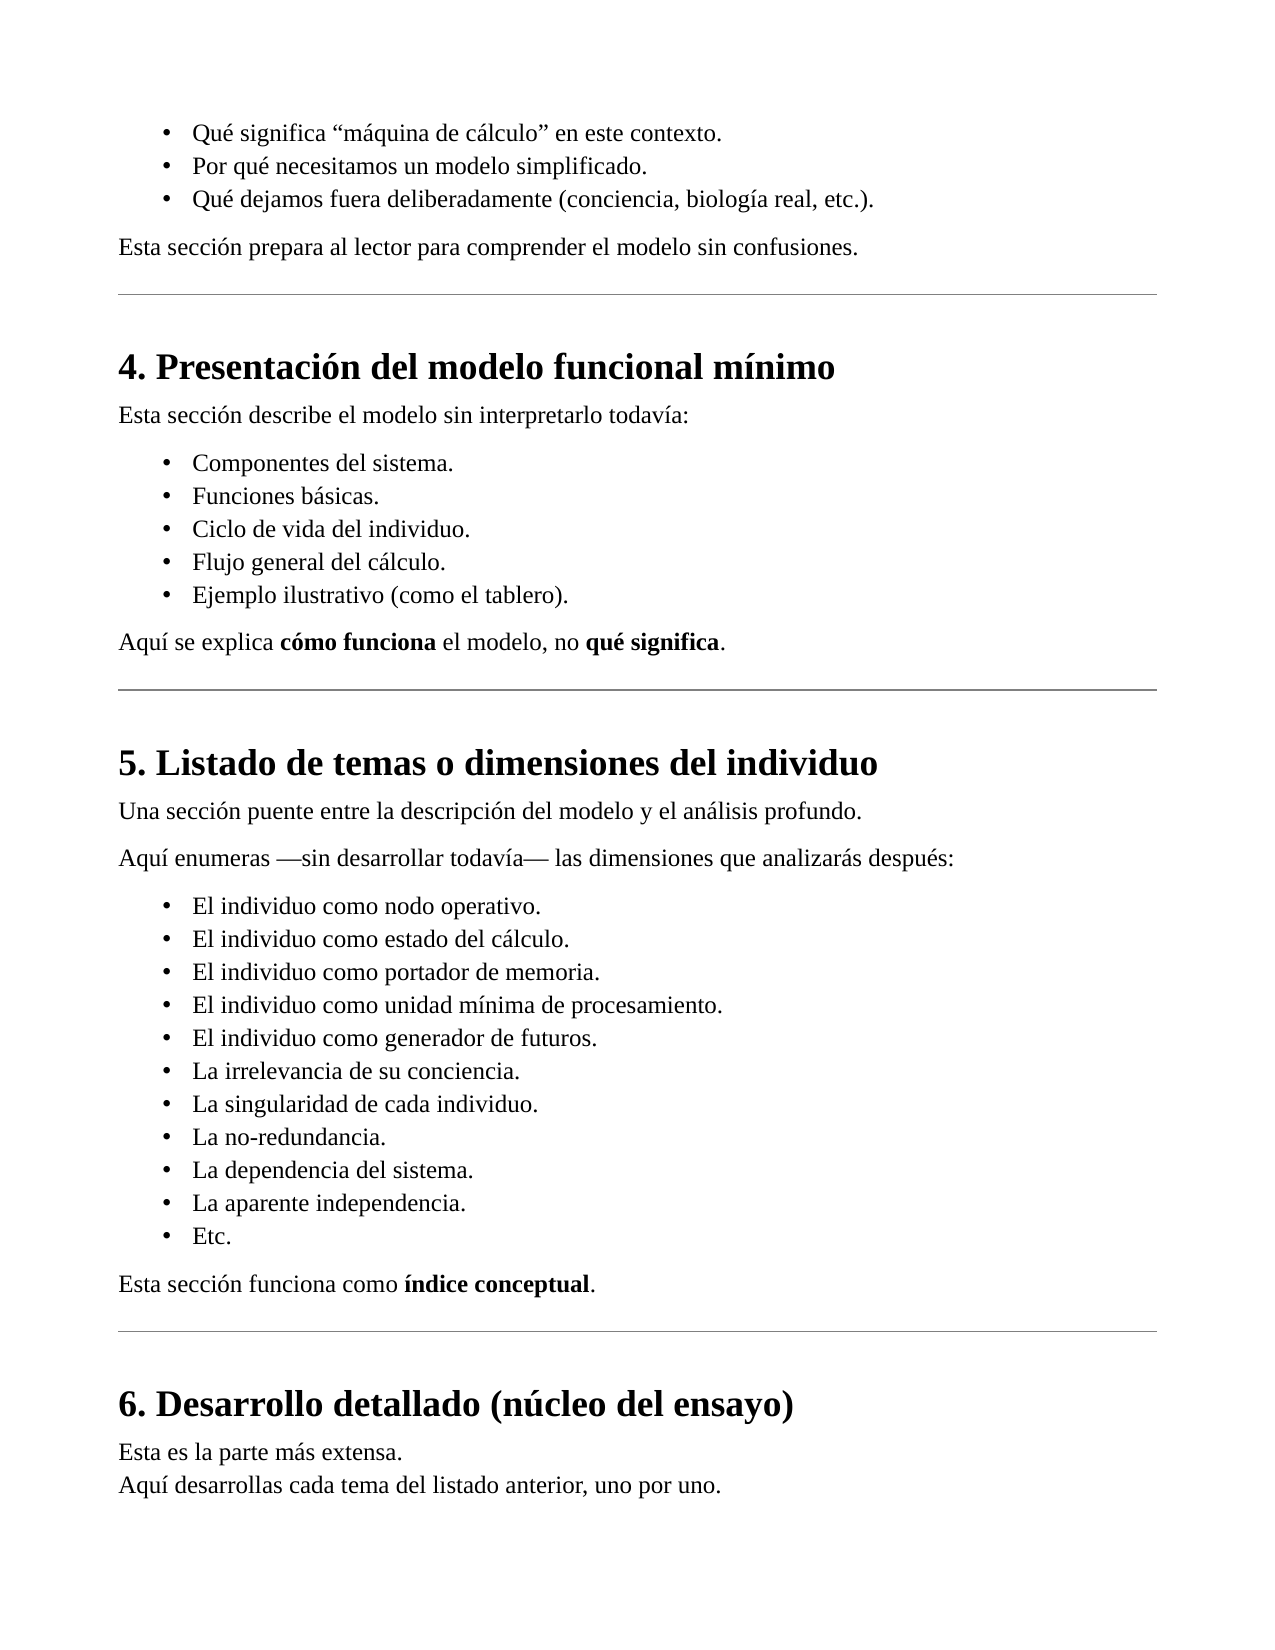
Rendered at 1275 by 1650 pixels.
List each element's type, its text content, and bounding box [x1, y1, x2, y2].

list El individuo como unidad mínima de procesamiento. [162, 990, 1157, 1019]
subtitle 5. Listado de temas o dimensiones del individuo [118, 740, 1157, 783]
list La dependencia del sistema. [162, 1155, 1157, 1184]
list El individuo como generador de futuros. [162, 1023, 1157, 1052]
list Componentes del sistema. [162, 448, 1157, 476]
text Esta sección describe el modelo sin interpretarlo todavía: [118, 400, 1157, 429]
subtitle 6. Desarrollo detallado (núcleo del ensayo) [118, 1381, 1157, 1424]
list Funciones básicas. [162, 481, 1157, 509]
list La irrelevancia de su conciencia. [162, 1056, 1157, 1085]
list Flujo general del cálculo. [162, 547, 1157, 576]
text Esta sección prepara al lector para comprender el modelo sin confusiones. [118, 232, 1157, 261]
list Qué dejamos fuera deliberadamente (conciencia, biología real, etc.). [162, 184, 1157, 213]
list Por qué necesitamos un modelo simplificado. [162, 151, 1157, 180]
list El individuo como nodo operativo. [162, 891, 1157, 920]
list La aparente independencia. [162, 1188, 1157, 1217]
text Una sección puente entre la descripción del modelo y el análisis profundo. [118, 796, 1157, 824]
text Aquí se explica cómo funciona el modelo, no qué significa. [118, 627, 1157, 656]
list Ejemplo ilustrativo (como el tablero). [162, 580, 1157, 608]
list Qué significa “máquina de cálculo” en este contexto. [162, 118, 1157, 147]
list La no‑redundancia. [162, 1122, 1157, 1151]
list El individuo como portador de memoria. [162, 957, 1157, 986]
list Etc. [162, 1221, 1157, 1250]
list La singularidad de cada individuo. [162, 1089, 1157, 1118]
subtitle 4. Presentación del modelo funcional mínimo [118, 344, 1157, 388]
list Ciclo de vida del individuo. [162, 514, 1157, 542]
text Esta es la parte más extensa. Aquí desarrollas cada tema del listado anterior, uno por uno. [118, 1437, 1157, 1499]
list El individuo como estado del cálculo. [162, 924, 1157, 953]
text Esta sección funciona como índice conceptual. [118, 1269, 1157, 1297]
text Aquí enumeras —sin desarrollar todavía— las dimensiones que analizarás después: [118, 843, 1157, 872]
